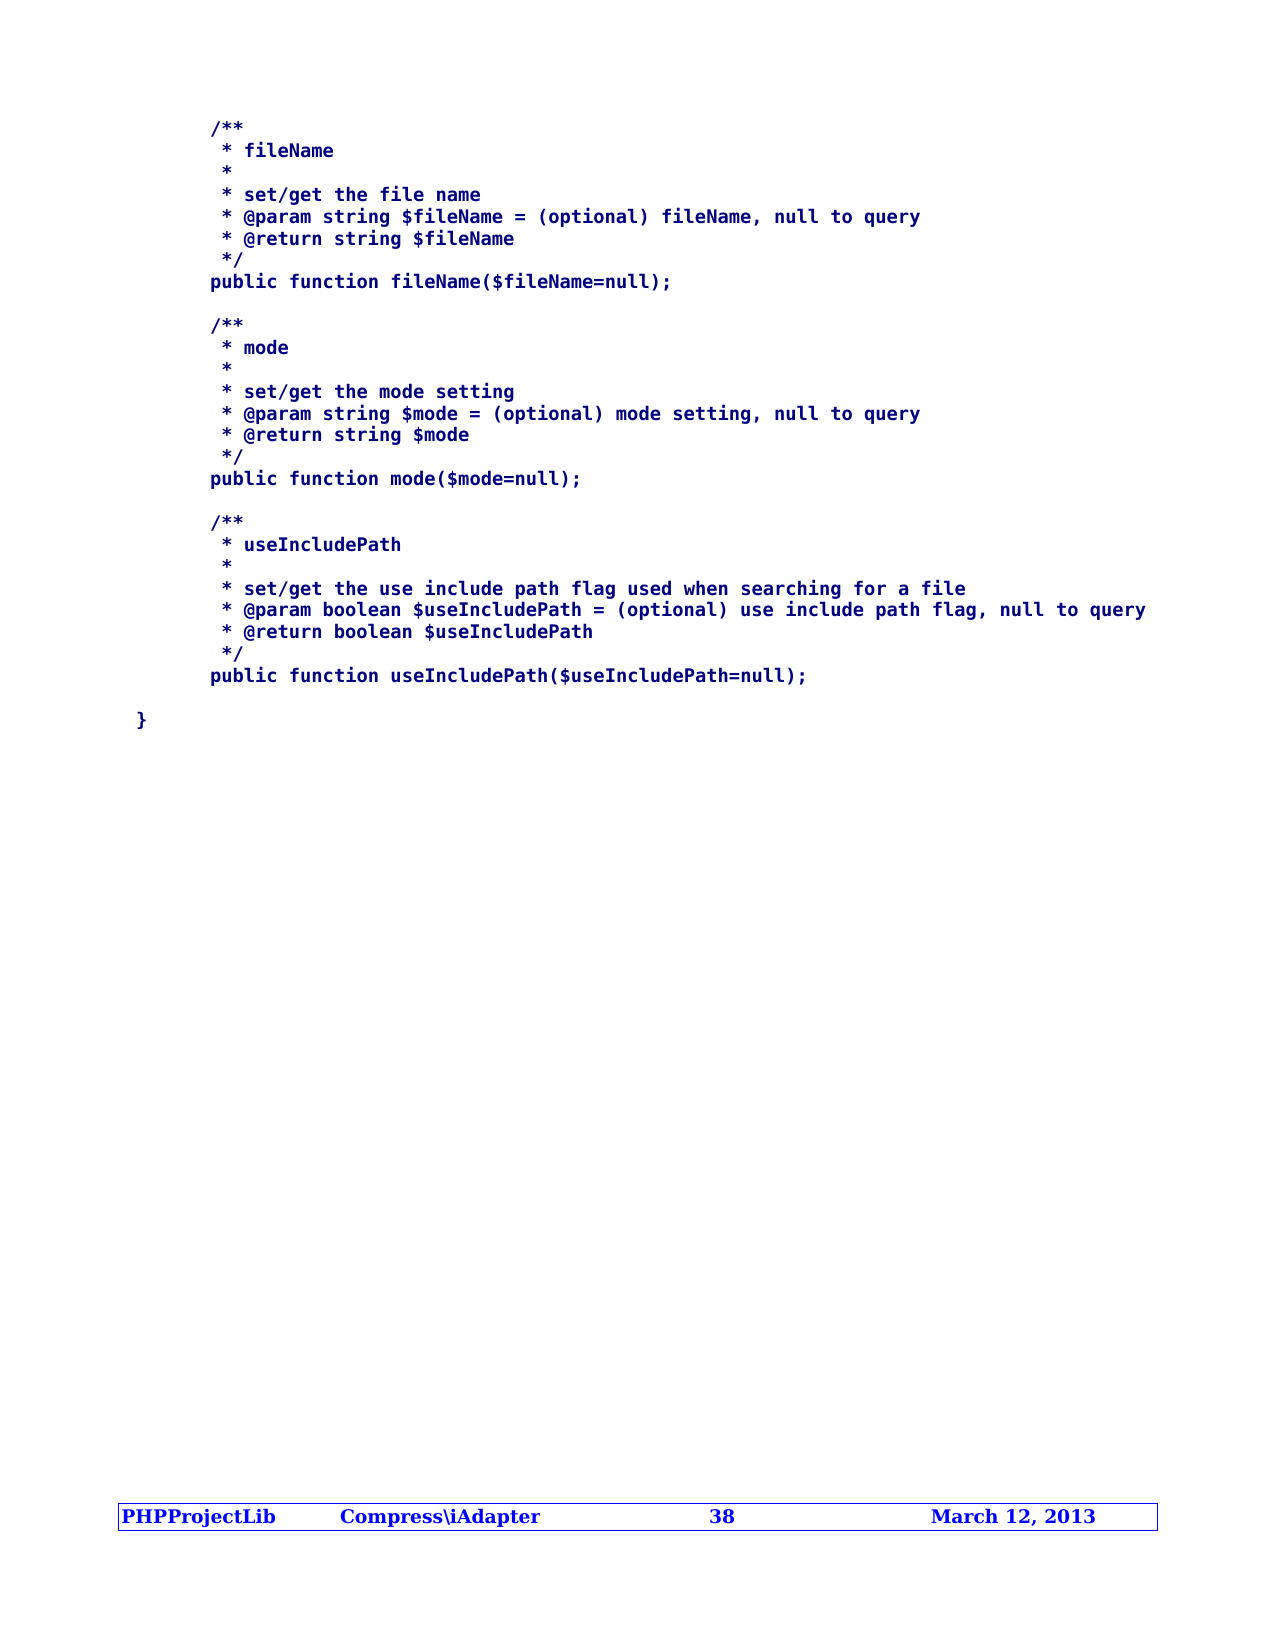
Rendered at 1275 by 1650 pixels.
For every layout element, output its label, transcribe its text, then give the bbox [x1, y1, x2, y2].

list * mode [136, 337, 1157, 359]
list * set/get the file name [136, 184, 1157, 206]
list * [136, 359, 1157, 381]
list * @param string $fileName = (optional) fileName, null to query [136, 206, 1157, 227]
list * @param string $mode = (optional) mode setting, null to query [136, 402, 1157, 424]
list * [136, 556, 1157, 577]
list */ [136, 249, 1157, 271]
list * @return string $mode [136, 424, 1157, 446]
list * @return boolean $useIncludePath [136, 621, 1157, 643]
list * @return string $fileName [136, 227, 1157, 249]
list */ [136, 643, 1157, 665]
list * @param boolean $useIncludePath = (optional) use include path flag, null to query [136, 599, 1157, 621]
list public function useIncludePath($useIncludePath=null); [136, 665, 1157, 687]
list * [136, 162, 1157, 184]
list * set/get the use include path flag used when searching for a file [136, 577, 1157, 599]
list /** [136, 118, 1157, 140]
list public function mode($mode=null); [136, 468, 1157, 490]
list * set/get the mode setting [136, 381, 1157, 402]
list /** [136, 512, 1157, 534]
list * fileName [136, 140, 1157, 162]
list * useIncludePath [136, 534, 1157, 556]
list public function fileName($fileName=null); [136, 271, 1157, 293]
list /** [136, 315, 1157, 337]
list */ [136, 446, 1157, 468]
list } [136, 709, 1157, 731]
